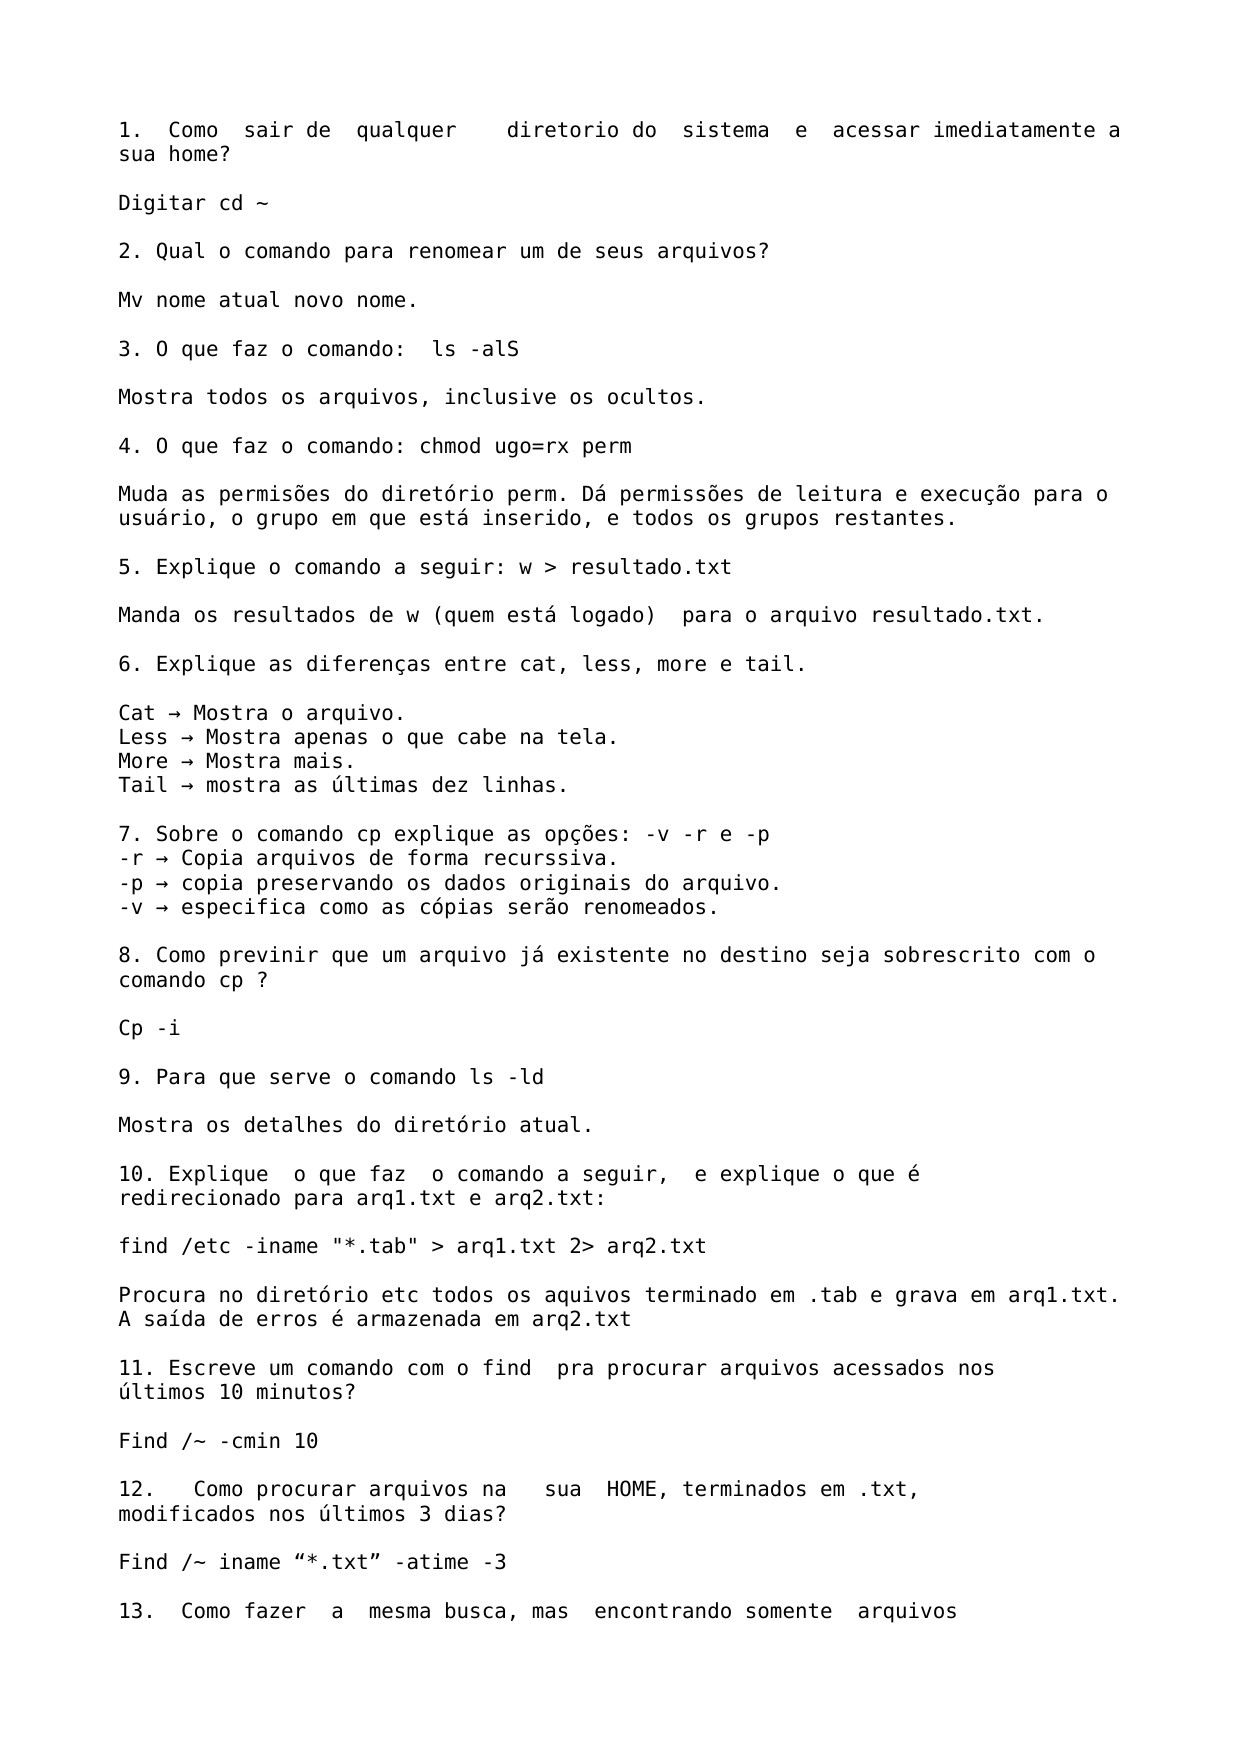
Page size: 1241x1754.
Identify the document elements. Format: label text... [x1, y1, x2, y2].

text redirecionado para arq1.txt e arq2.txt: [118, 1186, 1122, 1210]
text 7. Sobre o comando cp explique as opções: -v -r e -p [118, 822, 1122, 846]
text modificados nos últimos 3 dias? [118, 1502, 1122, 1526]
text 2. Qual o comando para renomear um de seus arquivos? [118, 239, 1122, 264]
text Manda os resultados de w (quem está logado) para o arquivo resultado.txt. [118, 603, 1122, 628]
text 9. Para que serve o comando ls -ld [118, 1065, 1122, 1089]
text 10. Explique o que faz o comando a seguir, e explique o que é [118, 1162, 1122, 1186]
text Procura no diretório etc todos os aquivos terminado em .tab e grava em arq1.txt. A saída de erros é armazenada em arq2.txt [118, 1283, 1122, 1332]
text 13. Como fazer a mesma busca, mas encontrando somente arquivos [118, 1599, 1122, 1623]
text 4. O que faz o comando: chmod ugo=rx perm [118, 434, 1122, 458]
text 11. Escreve um comando com o find pra procurar arquivos acessados nos [118, 1356, 1122, 1380]
text find /etc -iname "*.tab" > arq1.txt 2> arq2.txt [118, 1234, 1122, 1259]
text Digitar cd ~ [118, 191, 1122, 215]
text Mostra todos os arquivos, inclusive os ocultos. [118, 385, 1122, 409]
text 6. Explique as diferenças entre cat, less, more e tail. [118, 652, 1122, 676]
text 1. Como sair de qualquer diretorio do sistema e acessar imediatamente a sua home? [118, 118, 1122, 167]
text Mostra os detalhes do diretório atual. [118, 1113, 1122, 1137]
text -v → especifica como as cópias serão renomeados. [118, 895, 1122, 919]
text More → Mostra mais. [118, 749, 1122, 773]
text Less → Mostra apenas o que cabe na tela. [118, 725, 1122, 749]
text Find /~ -cmin 10 [118, 1429, 1122, 1453]
text -p → copia preservando os dados originais do arquivo. [118, 871, 1122, 895]
text -r → Copia arquivos de forma recurssiva. [118, 846, 1122, 871]
text 5. Explique o comando a seguir: w > resultado.txt [118, 555, 1122, 579]
text 8. Como previnir que um arquivo já existente no destino seja sobrescrito com o comando cp ? [118, 943, 1122, 992]
text últimos 10 minutos? [118, 1380, 1122, 1404]
text 12. Como procurar arquivos na sua HOME, terminados em .txt, [118, 1477, 1122, 1502]
text 3. O que faz o comando: ls -alS [118, 337, 1122, 361]
text Find /~ iname “*.txt” -atime -3 [118, 1550, 1122, 1574]
text Cat → Mostra o arquivo. [118, 701, 1122, 725]
text Cp -i [118, 1016, 1122, 1040]
text Tail → mostra as últimas dez linhas. [118, 773, 1122, 798]
text Mv nome atual novo nome. [118, 288, 1122, 312]
text Muda as permisões do diretório perm. Dá permissões de leitura e execução para o usuário, o grupo em que está inserido, e todos os grupos restantes. [118, 482, 1122, 531]
